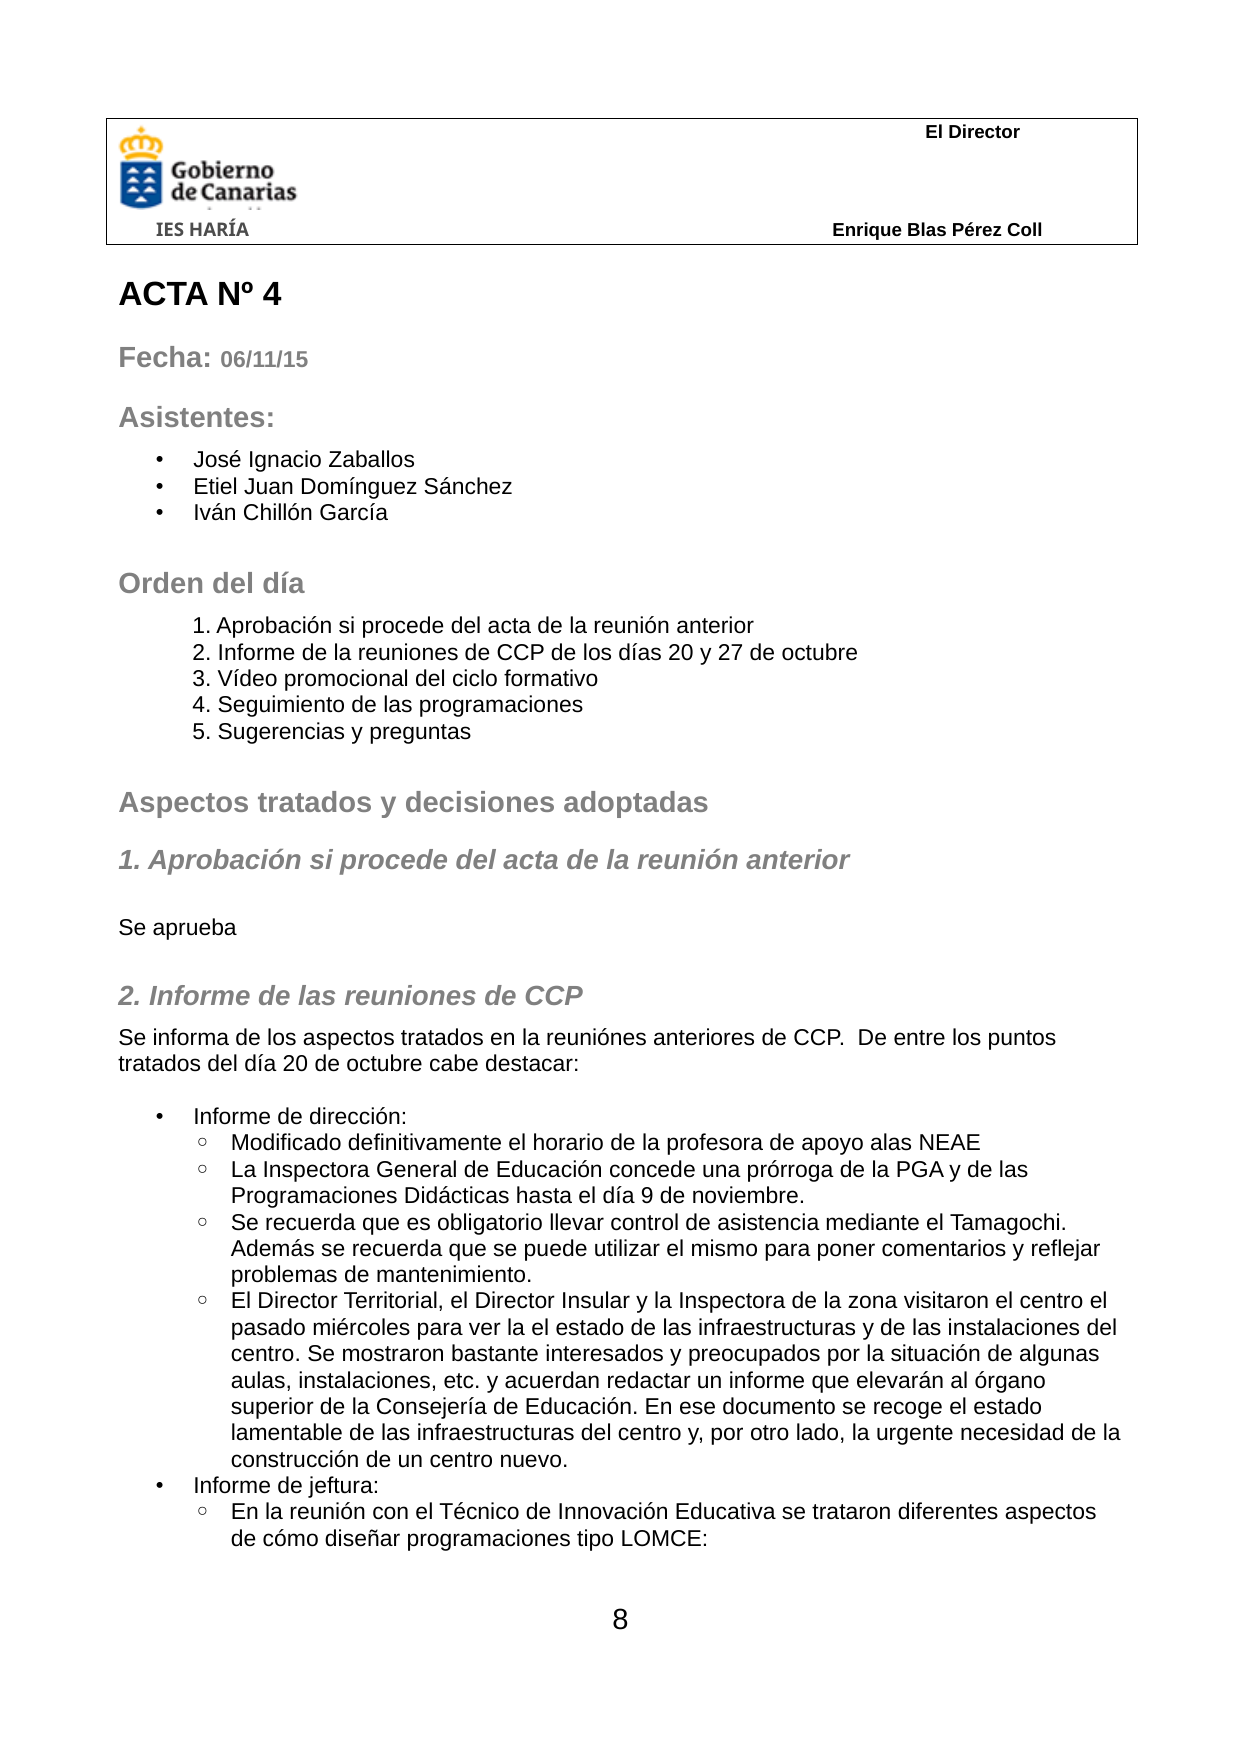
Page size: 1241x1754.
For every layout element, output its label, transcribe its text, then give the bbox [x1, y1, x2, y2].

text 2. Informe de la reuniones de CCP de los días 20 y 27 de octubre [192, 639, 1122, 665]
list Iván Chillón García [156, 499, 1122, 525]
subtitle Aspectos tratados y decisiones adoptadas [118, 785, 1122, 819]
text 4. Seguimiento de las programaciones [192, 691, 1122, 718]
subtitle 2. Informe de las reuniones de CCP [118, 979, 1122, 1011]
subtitle Asistentes: [118, 400, 1122, 434]
text Se informa de los aspectos tratados en la reuniónes anteriores de CCP. De entre los puntos tratados del día 20 de octubre cabe destacar: [118, 1024, 1122, 1077]
subtitle Fecha: 06/11/15 [118, 340, 1122, 373]
subtitle ACTA Nº 4 [118, 274, 1122, 313]
list En la reunión con el Técnico de Innovación Educativa se trataron diferentes aspectos de cómo diseñar programaciones tipo LOMCE: [193, 1498, 1122, 1551]
list La Inspectora General de Educación concede una prórroga de la PGA y de las Programaciones Didácticas hasta el día 9 de noviembre. [193, 1156, 1122, 1208]
list Informe de dirección: [156, 1103, 1122, 1129]
text 5. Sugerencias y preguntas [192, 718, 1122, 744]
list Modificado definitivamente el horario de la profesora de apoyo alas NEAE [193, 1129, 1122, 1156]
list El Director Territorial, el Director Insular y la Inspectora de la zona visitaron el centro el pasado miércoles para ver la el estado de las infraestructuras y de las instalaciones del centro. Se mostraron bastante interesados y preocupados por la situación de algunas aulas, instalaciones, etc. y acuerdan redactar un informe que elevarán al órgano superior de la Consejería de Educación. En ese documento se recoge el estado lamentable de las infraestructuras del centro y, por otro lado, la urgente necesidad de la construcción de un centro nuevo. [193, 1287, 1122, 1472]
text 1. Aprobación si procede del acta de la reunión anterior [192, 612, 1122, 639]
list Etiel Juan Domínguez Sánchez [156, 473, 1122, 499]
list Informe de jeftura: [156, 1472, 1122, 1498]
picture [115, 123, 300, 210]
subtitle 1. Aprobación si procede del acta de la reunión anterior [118, 844, 1122, 876]
list José Ignacio Zaballos [156, 446, 1122, 473]
text 3. Vídeo promocional del ciclo formativo [192, 665, 1122, 691]
list Se recuerda que es obligatorio llevar control de asistencia mediante el Tamagochi. Además se recuerda que se puede utilizar el mismo para poner comentarios y reflejar problemas de mantenimiento. [193, 1208, 1122, 1287]
subtitle Orden del día [118, 566, 1122, 600]
text Se aprueba [118, 914, 1122, 941]
